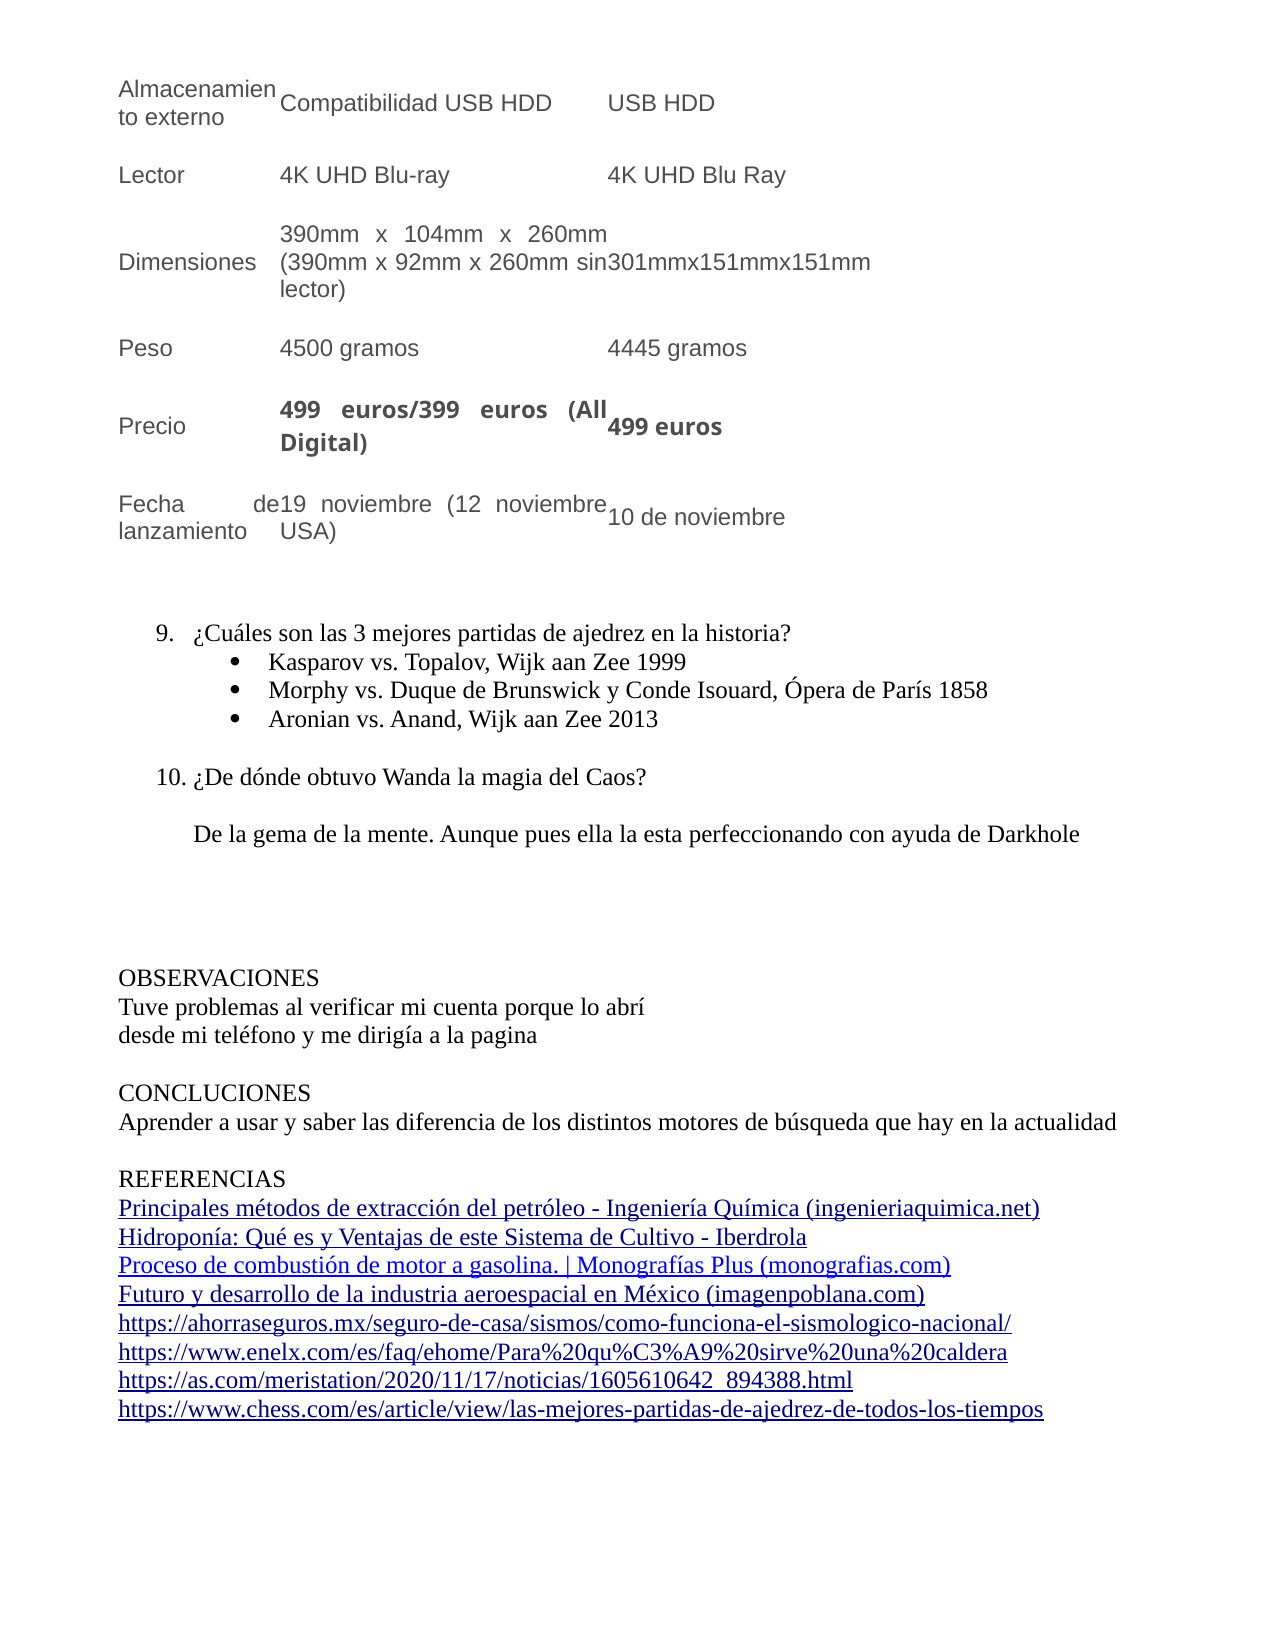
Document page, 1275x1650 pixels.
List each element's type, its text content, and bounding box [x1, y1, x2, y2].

list Aronian vs. Anand, Wijk aan Zee 2013 [231, 704, 1205, 733]
table_cell 301mmx151mmx151mm [608, 205, 1023, 318]
table_cell Dimensiones [118, 205, 279, 318]
table_cell 499 euros [608, 378, 1023, 474]
text https://www.enelx.com/es/faq/ehome/Para%20qu%C3%A9%20sirve%20una%20caldera [118, 1337, 1205, 1365]
text Tuve problemas al verificar mi cuenta porque lo abrí [118, 992, 1205, 1020]
list ¿Cuáles son las 3 mejores partidas de ajedrez en la historia? [156, 618, 1205, 647]
text Aprender a usar y saber las diferencia de los distintos motores de búsqueda que hay en la actualidad [118, 1107, 1205, 1135]
table_cell 499 euros/399 euros (All Digital) [280, 378, 607, 474]
table_cell Lector [118, 146, 279, 204]
text https://ahorraseguros.mx/seguro-de-casa/sismos/como-funciona-el-sismologico-nacional/ [118, 1308, 1205, 1337]
list Kasparov vs. Topalov, Wijk aan Zee 1999 [231, 647, 1205, 675]
text https://as.com/meristation/2020/11/17/noticias/1605610642_894388.html [118, 1365, 1205, 1394]
table_cell 10 de noviembre [608, 474, 1023, 560]
text Hidroponía: Qué es y Ventajas de este Sistema de Cultivo - Iberdrola [118, 1222, 1205, 1250]
table_cell Almacenamiento externo [118, 59, 279, 146]
table_cell 4500 gramos [280, 319, 607, 377]
text CONCLUCIONES [118, 1078, 1205, 1107]
list ¿De dónde obtuvo Wanda la magia del Caos? [156, 762, 1205, 790]
table_cell Compatibilidad USB HDD [280, 59, 607, 146]
text REFERENCIAS [118, 1164, 1205, 1193]
table_cell 4K UHD Blu Ray [608, 146, 1023, 204]
table_cell Precio [118, 378, 279, 474]
table_cell Peso [118, 319, 279, 377]
text OBSERVACIONES [118, 963, 1205, 992]
text Proceso de combustión de motor a gasolina. | Monografías Plus (monografias.com) [118, 1250, 1205, 1279]
text Futuro y desarrollo de la industria aeroespacial en México (imagenpoblana.com) [118, 1279, 1205, 1308]
table_cell Fecha de lanzamiento [118, 474, 279, 560]
text desde mi teléfono y me dirigía a la pagina [118, 1020, 1205, 1049]
list Morphy vs. Duque de Brunswick y Conde Isouard, Ópera de París 1858 [231, 675, 1205, 704]
text https://www.chess.com/es/article/view/las-mejores-partidas-de-ajedrez-de-todos-los-tiempos [118, 1394, 1205, 1423]
text Principales métodos de extracción del petróleo - Ingeniería Química (ingenieriaquimica.net) [118, 1193, 1205, 1222]
table_cell 4445 gramos [608, 319, 1023, 377]
table_cell USB HDD [608, 59, 1023, 146]
table_cell 19 noviembre (12 noviembre USA) [280, 474, 607, 560]
table_cell 390mm x 104mm x 260mm (390mm x 92mm x 260mm sin lector) [280, 205, 607, 318]
list De la gema de la mente. Aunque pues ella la esta perfeccionando con ayuda de Darkhole [193, 819, 1205, 848]
table_cell 4K UHD Blu-ray [280, 146, 607, 204]
